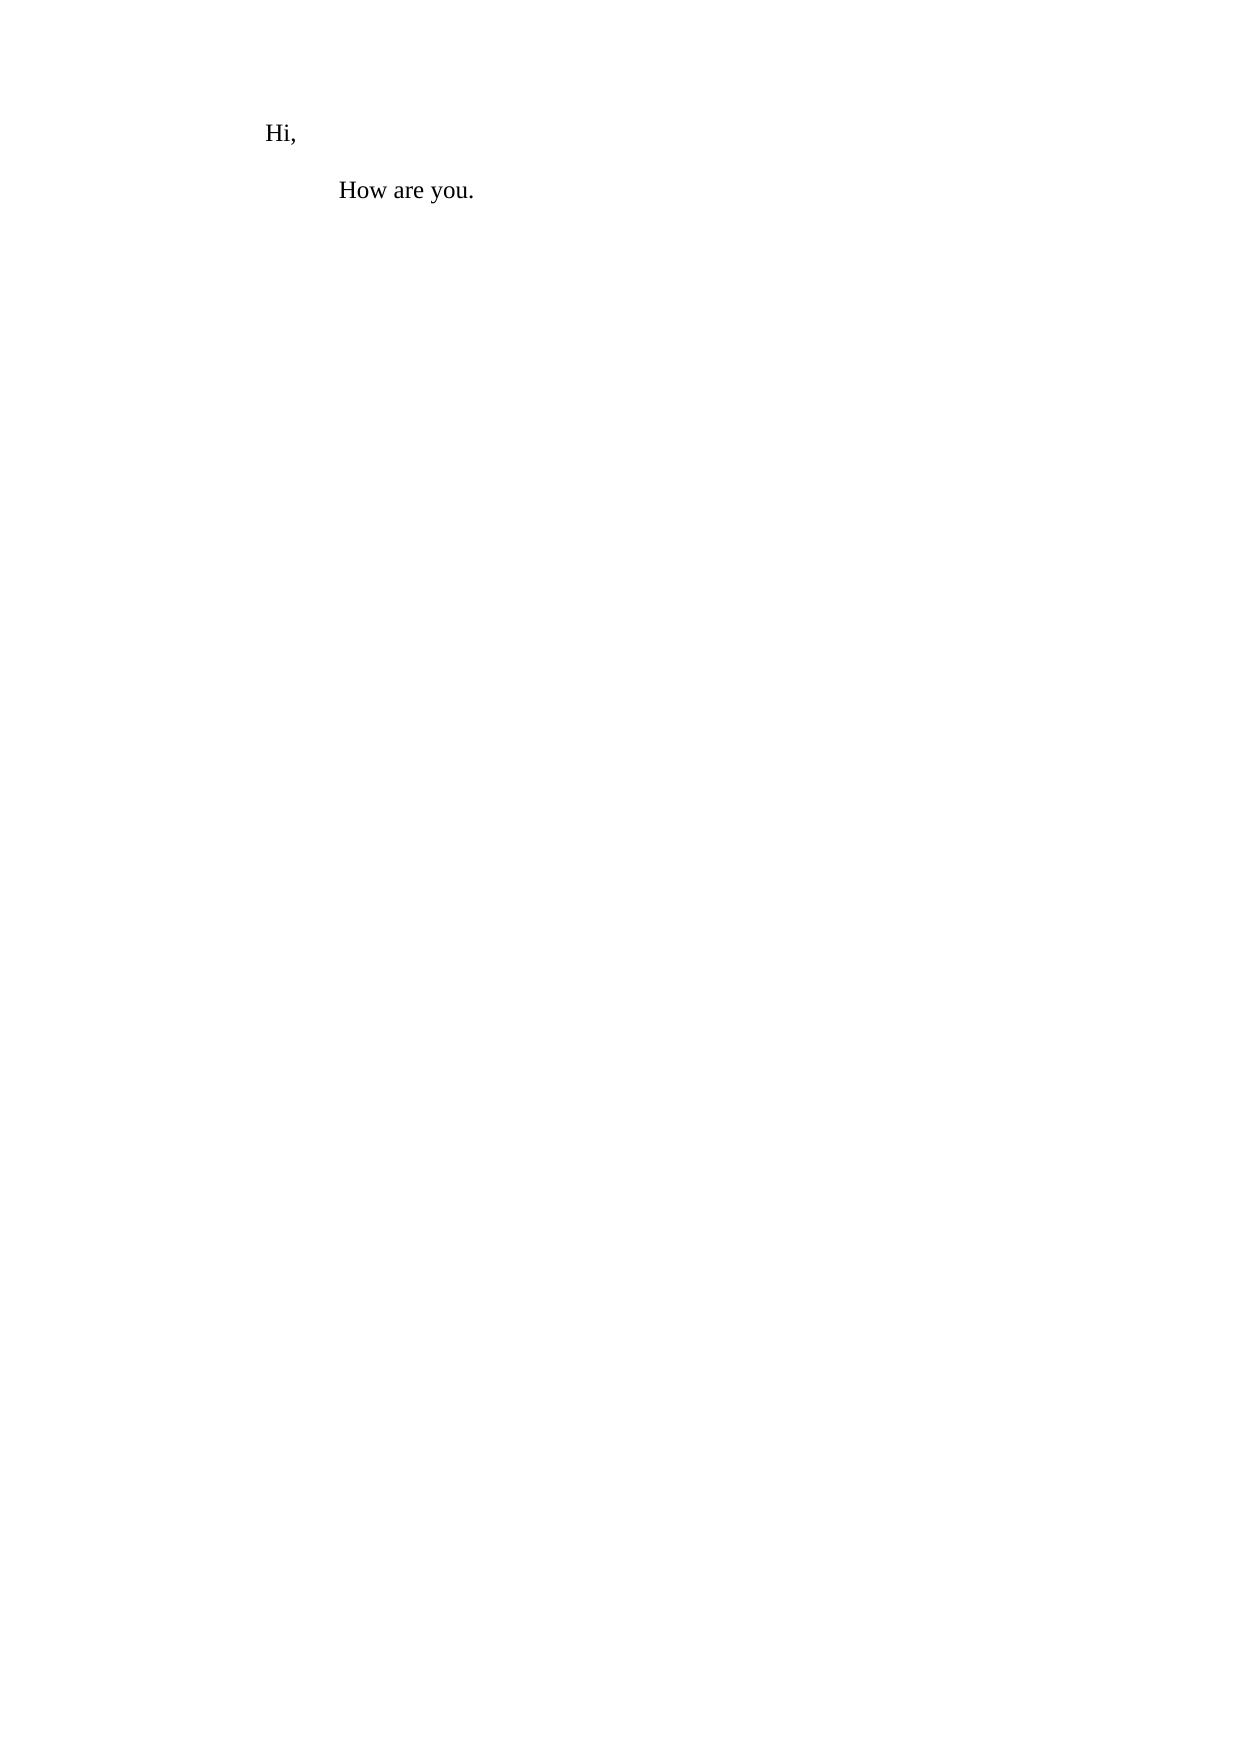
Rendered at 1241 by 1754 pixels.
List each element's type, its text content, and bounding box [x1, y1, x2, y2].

text How are you. [118, 176, 1122, 204]
text Hi, [118, 118, 1122, 147]
